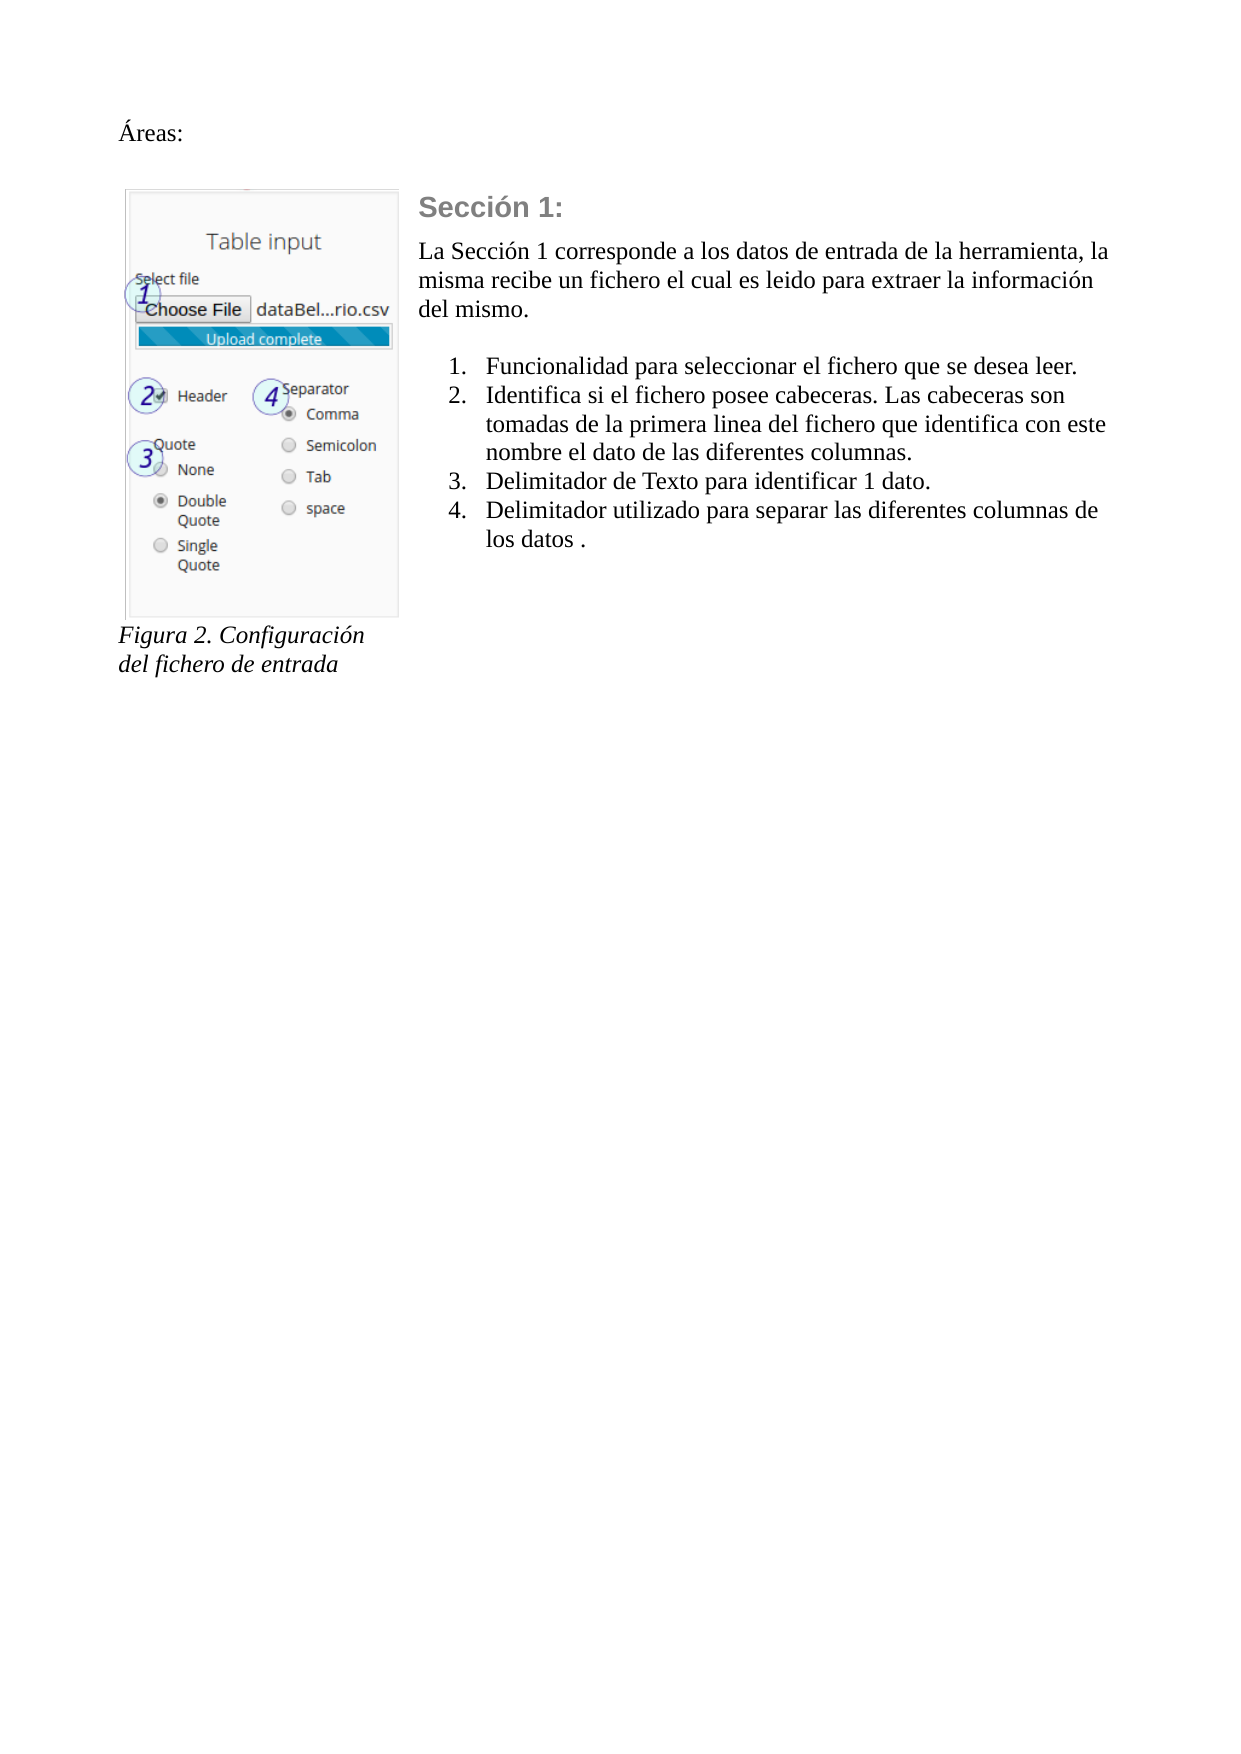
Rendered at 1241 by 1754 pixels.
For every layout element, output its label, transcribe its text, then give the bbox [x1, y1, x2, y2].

list Delimitador de Texto para identificar 1 dato. [448, 466, 1122, 495]
text La Sección 1 corresponde a los datos de entrada de la herramienta, la misma recibe un fichero el cual es leido para extraer la información del mismo. [418, 236, 1122, 322]
text Áreas: [118, 118, 1122, 147]
subtitle Sección 1: [418, 190, 1122, 224]
list Identifica si el fichero posee cabeceras. Las cabeceras son tomadas de la primera linea del fichero que identifica con este nombre el dato de las diferentes columnas. [448, 380, 1122, 466]
text Figura 2. Configuración del fichero de entrada [118, 188, 403, 677]
list Delimitador utilizado para separar las diferentes columnas de los datos . [448, 495, 1122, 552]
picture [122, 188, 399, 620]
list Funcionalidad para seleccionar el fichero que se desea leer. [448, 351, 1122, 380]
